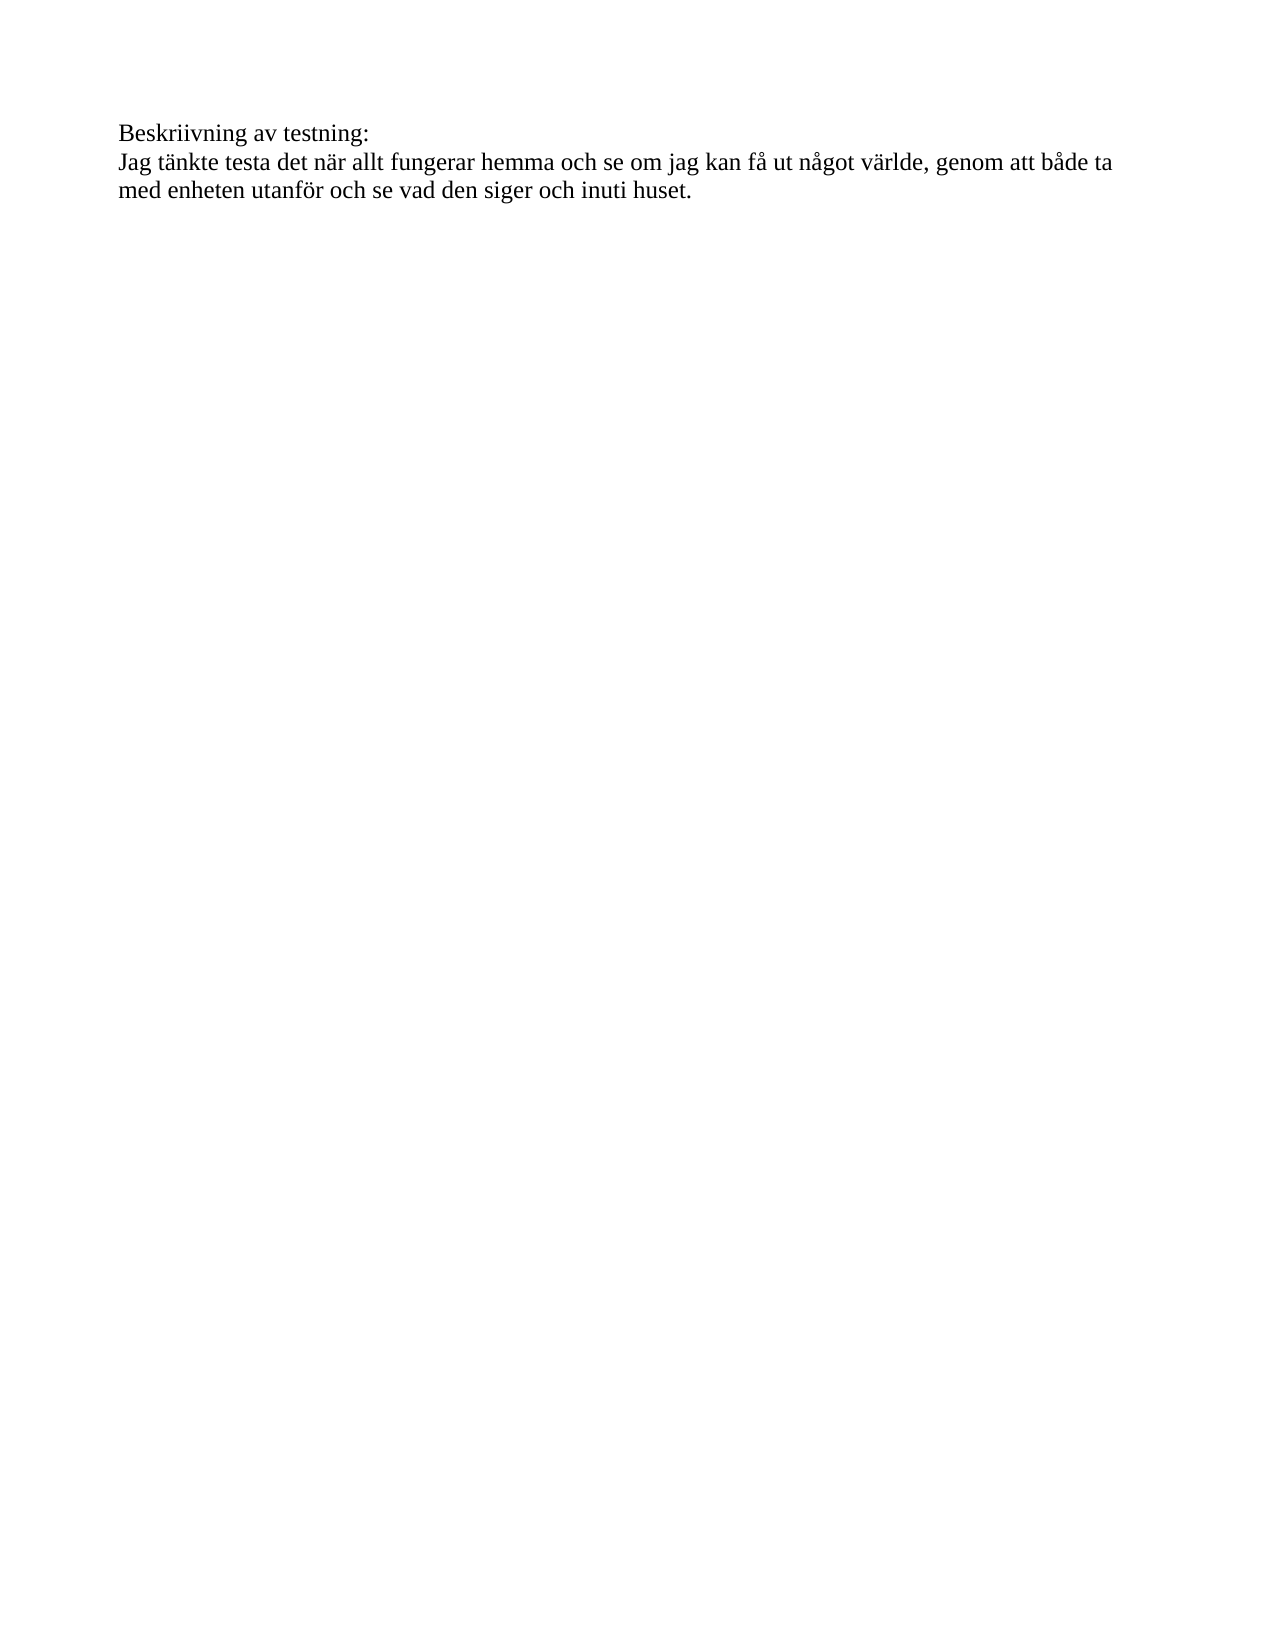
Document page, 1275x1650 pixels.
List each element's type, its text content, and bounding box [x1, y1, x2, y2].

text Beskriivning av testning: [118, 118, 1157, 147]
text Jag tänkte testa det när allt fungerar hemma och se om jag kan få ut något världe, genom att både ta med enheten utanför och se vad den siger och inuti huset. [118, 147, 1157, 204]
